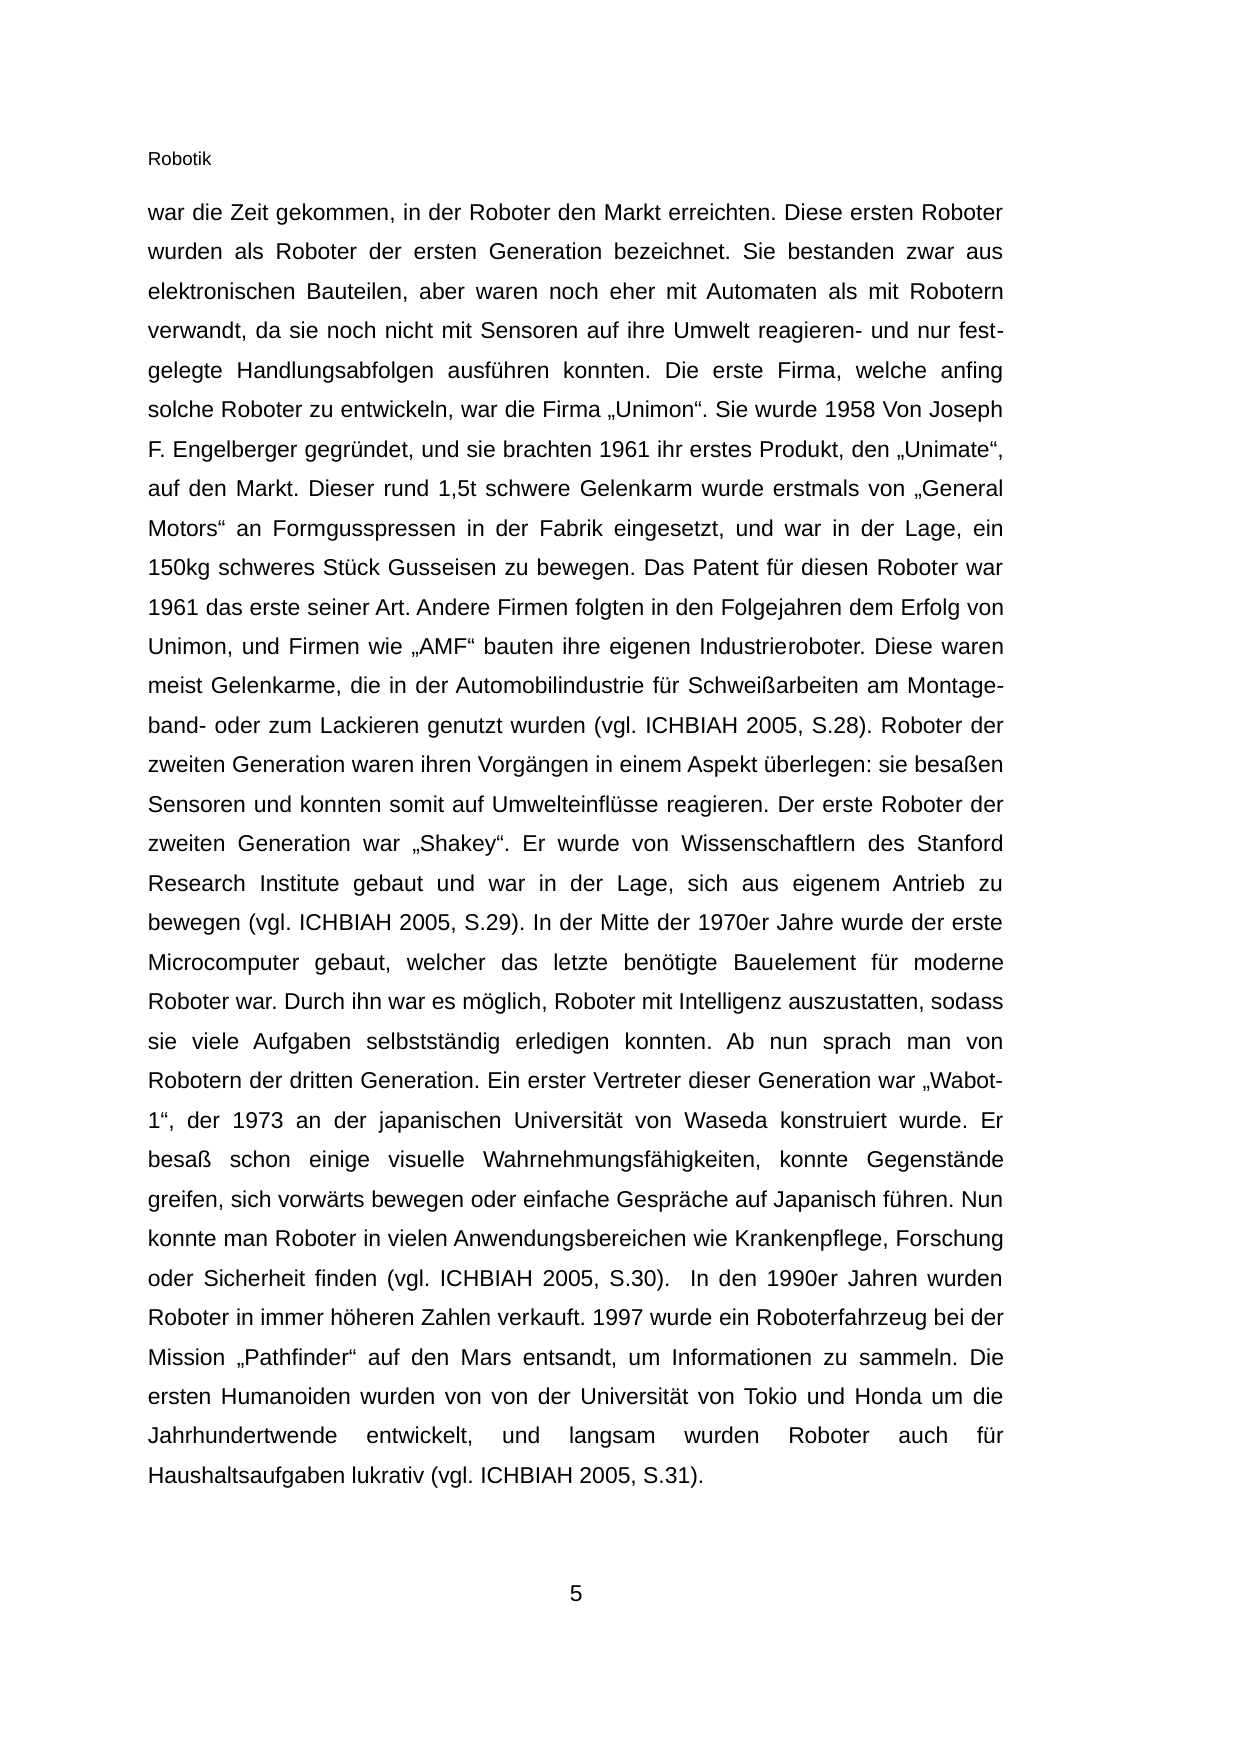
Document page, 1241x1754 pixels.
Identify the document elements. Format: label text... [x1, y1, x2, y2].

text war die Zeit gekommen, in der Roboter den Markt erreichten. Diese ersten Roboter wurden als Roboter der ersten Generation bezeichnet. Sie bestanden zwar aus elektronischen Bau­teilen, aber waren noch eher mit Auto­maten als mit Robotern verwandt, da sie noch nicht mit Sensoren auf ihre Umwelt reagieren- und nur fest­gelegte Handlungs­abfolgen ausführen konnten. Die erste Firma, welche anfing solche Roboter zu entwickeln, war die Firma „Unimon“. Sie wurde 1958 Von Joseph F. Engelberger gegründet, und sie brachten 1961 ihr erstes Produkt, den „Unimate“, auf den Markt. Dieser rund 1,5t schwere Gelenk­arm wurde erstmals von „General Motors“ an Form­guss­pressen in der Fabrik eingesetzt, und war in der Lage, ein 150kg schweres Stück Guss­eisen zu bewegen. Das Patent für diesen Roboter war 1961 das erste seiner Art. Andere Firmen folgten in den Folge­jahren dem Erfolg von Unimon, und Firmen wie „AMF“ bauten ihre eigenen Industrie­roboter. Diese waren meist Gelenk­arme, die in der Auto­mobil­industrie für Schweiß­arbeiten am Montage­band- oder zum Lackieren genutzt wurden (vgl. ICHBIAH 2005, S.28). Roboter der zweiten Generation waren ihren Vorgängen in einem Aspekt überlegen: sie besaßen Sensoren und konnten somit auf Umwelteinflüsse reagieren. Der erste Roboter der zweiten Generation war „Shakey“. Er wurde von Wissenschaftlern des Stanford Research Institute gebaut und war in der Lage, sich aus eigenem Antrieb zu bewegen (vgl. ICHBIAH 2005, S.29). In der Mitte der 1970er Jahre wurde der erste Micro­computer gebaut, welcher das letzte benötigte Bau­element für moderne Roboter war. Durch ihn war es möglich, Roboter mit Intelligenz auszustatten, sodass sie viele Auf­gaben selbst­ständig erledigen konnten. Ab nun sprach man von Robotern der dritten Generation. Ein erster Vertreter dieser Generation war „Wabot-1“, der 1973 an der japanischen Uni­versität von Waseda konstruiert wurde. Er besaß schon einige visuelle Wahr­nehmungs­fähigkeiten, konnte Gegen­stände greifen, sich vorwärts bewegen oder einfache Gespräche auf Japanisch führen. Nun konnte man Roboter in vielen Anwendungsbereichen wie Krankenpflege, Forschung oder Sicherheit finden (vgl. ICHBIAH 2005, S.30). In den 1990er Jahren wurden Roboter in immer höheren Zahlen ver­kauft. 1997 wurde ein Roboter­fahrzeug bei der Mission „Pathfinder“ auf den Mars entsandt, um Infor­mationen zu sammeln. Die ersten Humanoiden wurden von von der Universität von Tokio und Honda um die Jahrhundertwende entwickelt, und langsam wurden Roboter auch für Haushaltsaufgaben lukrativ (vgl. ICHBIAH 2005, S.31). [148, 199, 1004, 1488]
